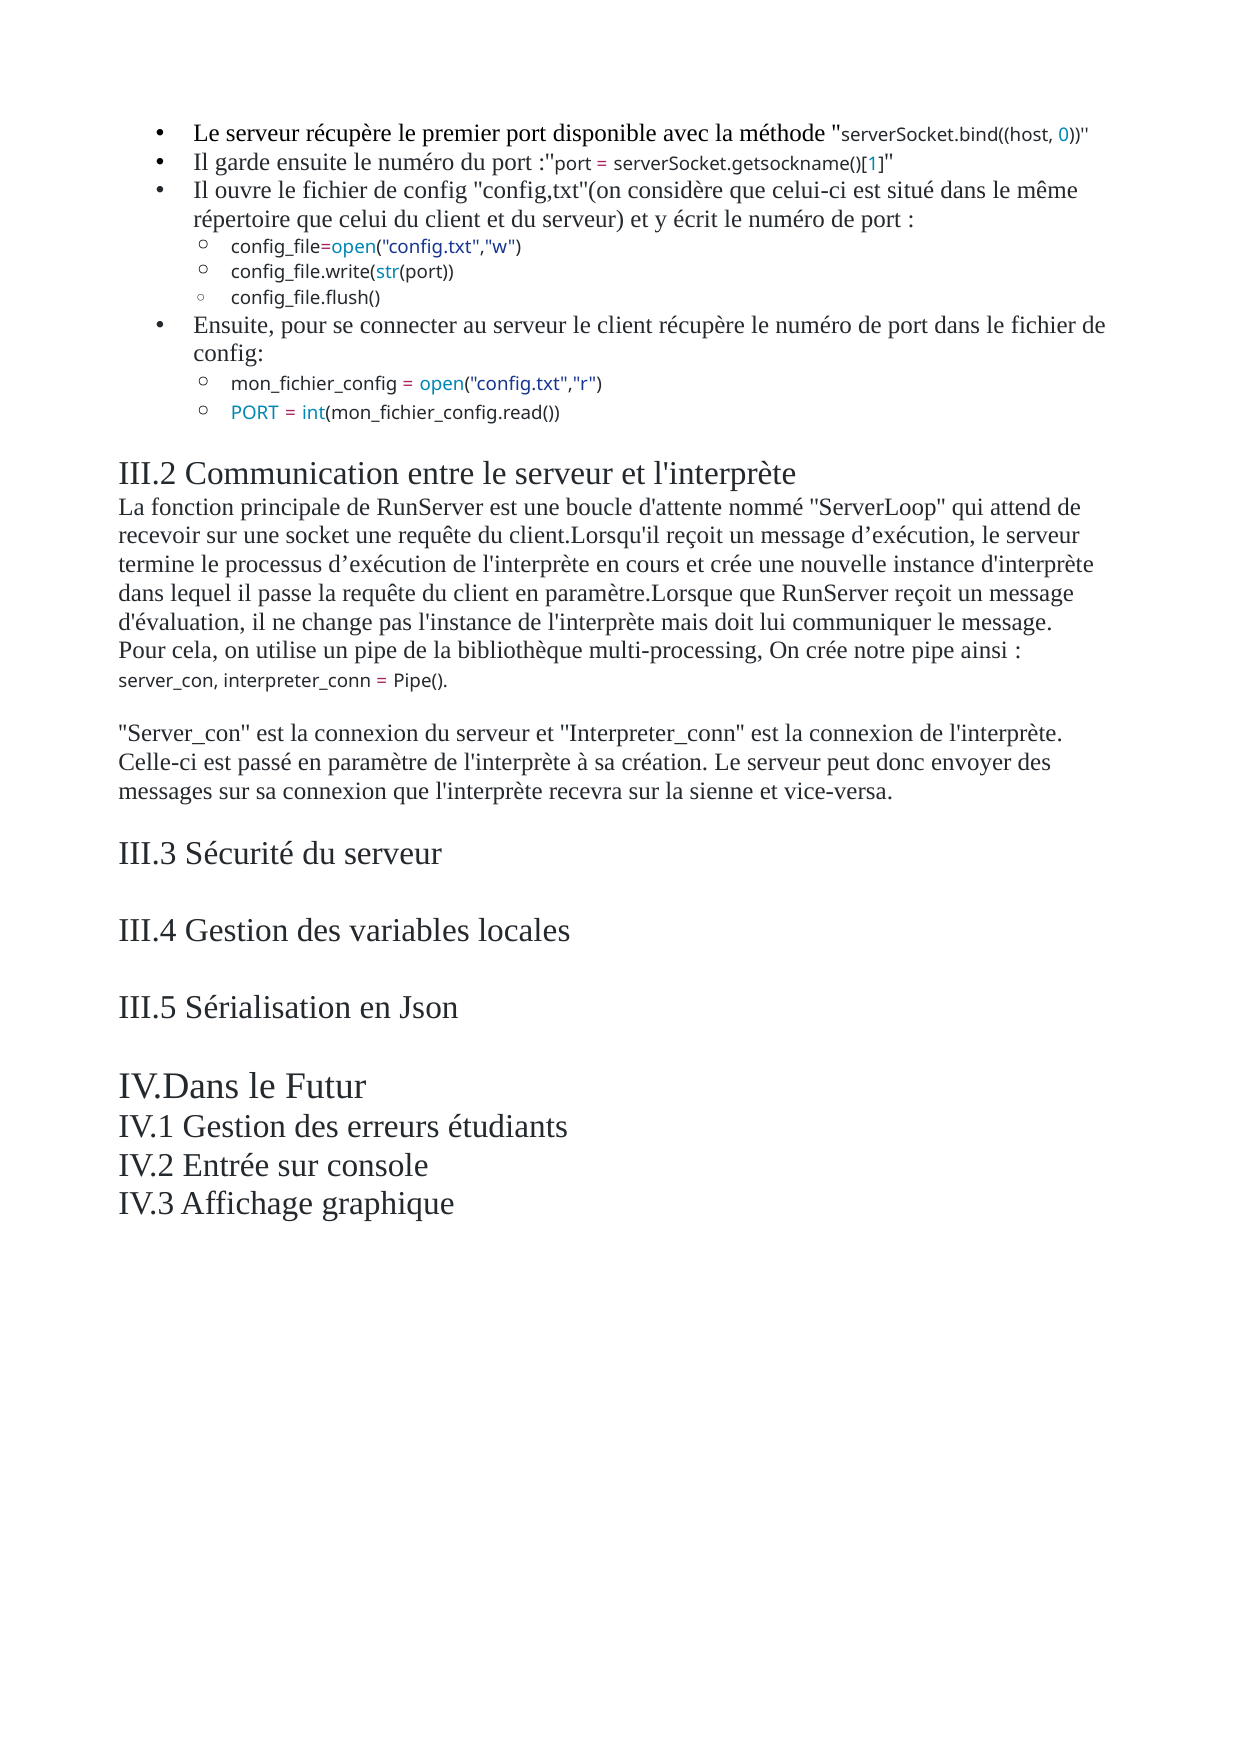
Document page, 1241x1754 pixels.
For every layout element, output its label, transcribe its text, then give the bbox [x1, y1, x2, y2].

text La fonction principale de RunServer est une boucle d'attente nommé ''ServerLoop'' qui attend de recevoir sur une socket une requête du client.Lorsqu'il reçoit un message d’exécution, le serveur termine le processus d’exécution de l'interprète en cours et crée une nouvelle instance d'interprète dans lequel il passe la requête du client en paramètre.Lorsque que RunServer reçoit un message d'évaluation, il ne change pas l'instance de l'interprète mais doit lui communiquer le message. [118, 492, 1122, 636]
text IV.3 Affichage graphique [118, 1183, 1122, 1222]
list Il ouvre le fichier de config ''config,txt''(on considère que celui-ci est situé dans le même répertoire que celui du client et du serveur) et y écrit le numéro de port : [156, 176, 1122, 233]
text III.2 Communication entre le serveur et l'interprète [118, 453, 1122, 492]
list Ensuite, pour se connecter au serveur le client récupère le numéro de port dans le fichier de config: [156, 310, 1122, 367]
list config_file=open("config.txt","w") [193, 233, 1122, 259]
text III.4 Gestion des variables locales [118, 910, 1122, 948]
list config_file.write(str(port)) [193, 259, 1122, 284]
text III.3 Sécurité du serveur [118, 833, 1122, 872]
text ''Server_con'' est la connexion du serveur et ''Interpreter_conn'' est la connexion de l'interprète. Celle-ci est passé en paramètre de l'interprète à sa création. Le serveur peut donc envoyer des messages sur sa connexion que l'interprète recevra sur la sienne et vice-versa. [118, 718, 1122, 805]
text IV.2 Entrée sur console [118, 1145, 1122, 1183]
list Il garde ensuite le numéro du port :''port = serverSocket.getsockname()[1]'' [156, 147, 1122, 176]
text Pour cela, on utilise un pipe de la bibliothèque multi-processing, On crée notre pipe ainsi : server_con, interpreter_conn = Pipe(). [118, 636, 1122, 693]
list mon_fichier_config = open("config.txt","r") [193, 367, 1122, 396]
text IV.Dans le Futur [118, 1063, 1122, 1107]
text IV.1 Gestion des erreurs étudiants [118, 1107, 1122, 1145]
list PORT = int(mon_fichier_config.read()) [193, 396, 1122, 425]
list Le serveur récupère le premier port disponible avec la méthode ''serverSocket.bind((host, 0))'' [156, 118, 1122, 147]
text III.5 Sérialisation en Json [118, 987, 1122, 1025]
list config_file.flush() [193, 284, 1122, 310]
